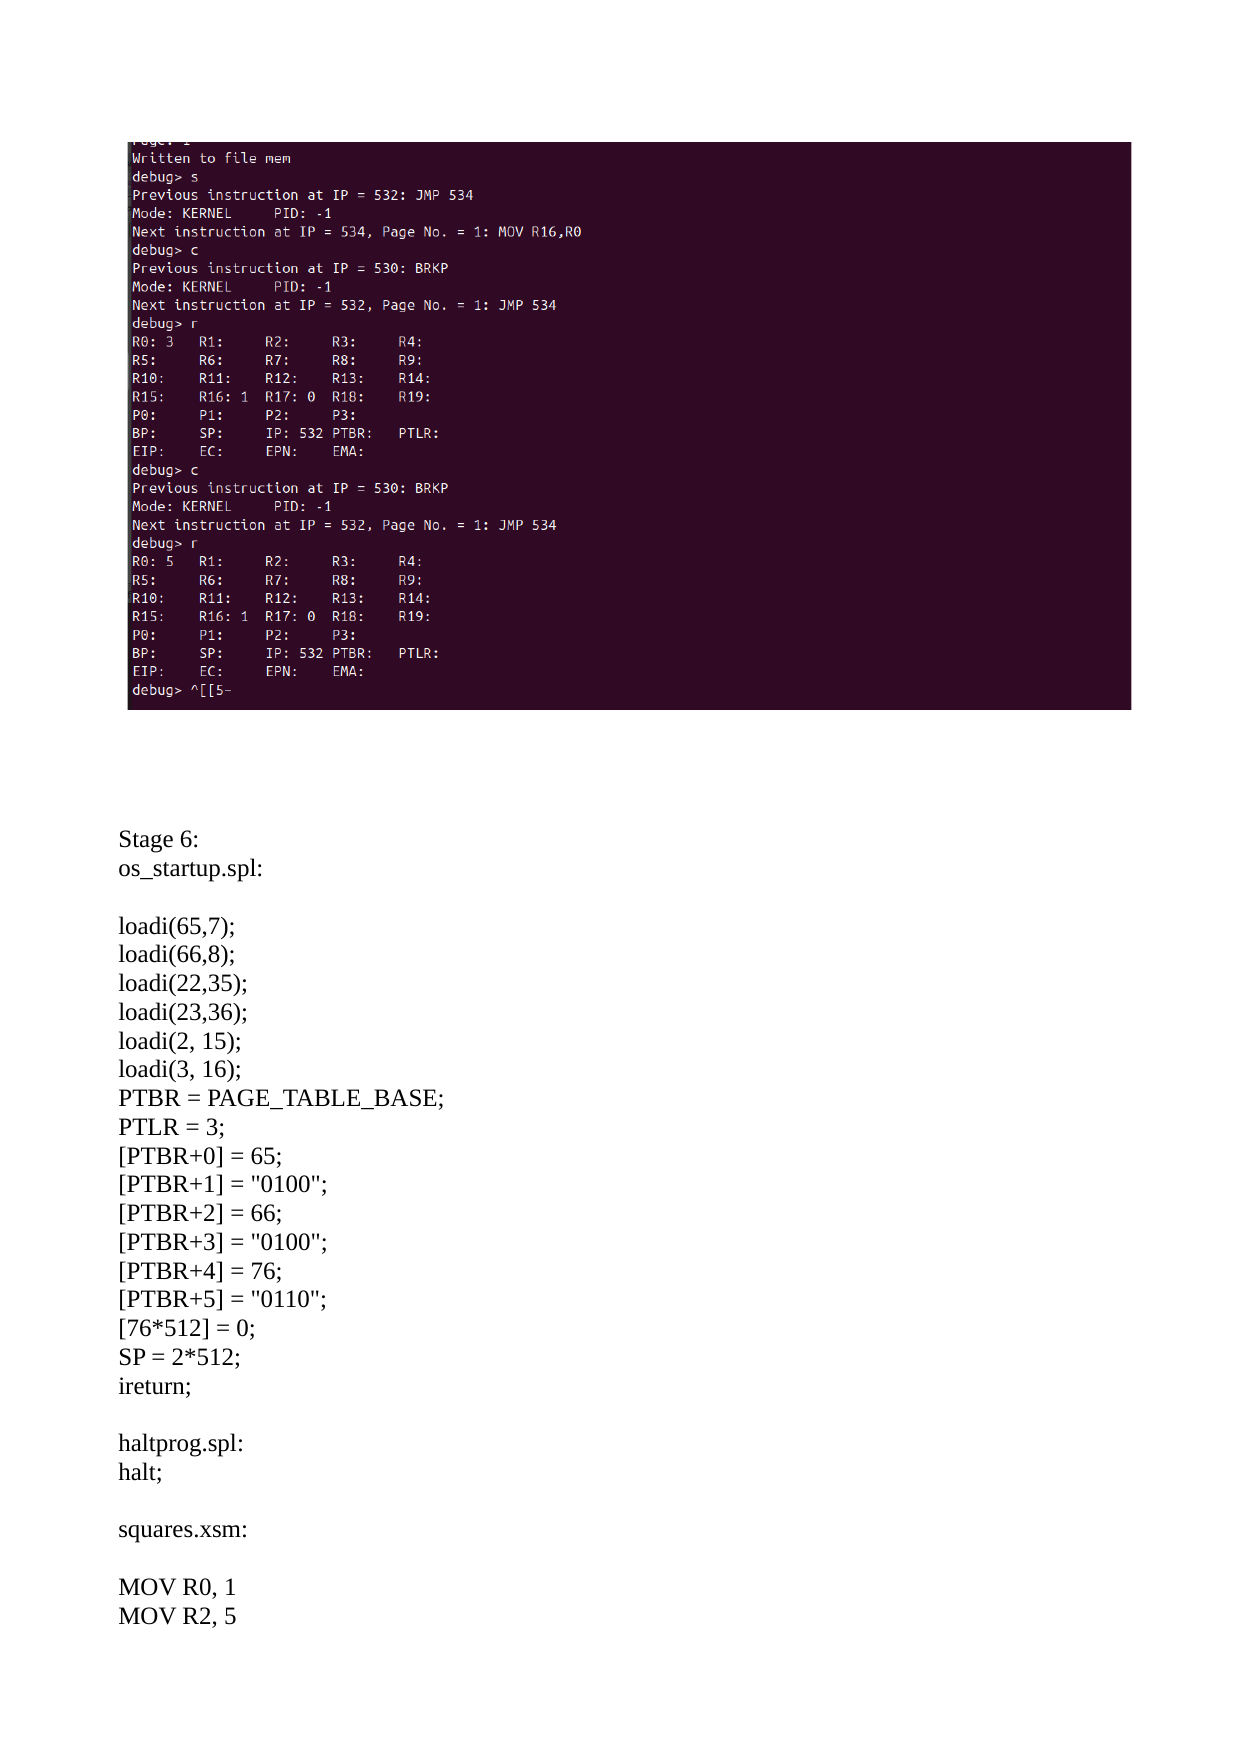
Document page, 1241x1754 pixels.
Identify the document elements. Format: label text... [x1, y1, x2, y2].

text PTBR = PAGE_TABLE_BASE; [118, 1083, 1122, 1112]
text loadi(65,7); [118, 911, 1122, 939]
text [PTBR+3] = "0100"; [118, 1227, 1122, 1256]
text squares.xsm: [118, 1514, 1122, 1543]
text [76*512] = 0; [118, 1313, 1122, 1342]
text MOV R2, 5 [118, 1601, 1122, 1629]
text os_startup.spl: [118, 853, 1122, 882]
picture [127, 142, 1132, 710]
text loadi(22,35); [118, 968, 1122, 997]
text [PTBR+1] = "0100"; [118, 1169, 1122, 1198]
text [PTBR+5] = "0110"; [118, 1284, 1122, 1313]
text loadi(23,36); [118, 997, 1122, 1026]
text [PTBR+0] = 65; [118, 1141, 1122, 1169]
text [PTBR+2] = 66; [118, 1198, 1122, 1227]
text haltprog.spl: [118, 1428, 1122, 1457]
text loadi(3, 16); [118, 1054, 1122, 1083]
text loadi(66,8); [118, 939, 1122, 968]
text PTLR = 3; [118, 1112, 1122, 1141]
text loadi(2, 15); [118, 1026, 1122, 1054]
text ireturn; [118, 1371, 1122, 1399]
text Stage 6: [118, 824, 1122, 853]
text SP = 2*512; [118, 1342, 1122, 1371]
text halt; [118, 1457, 1122, 1486]
text [PTBR+4] = 76; [118, 1256, 1122, 1284]
text MOV R0, 1 [118, 1572, 1122, 1601]
